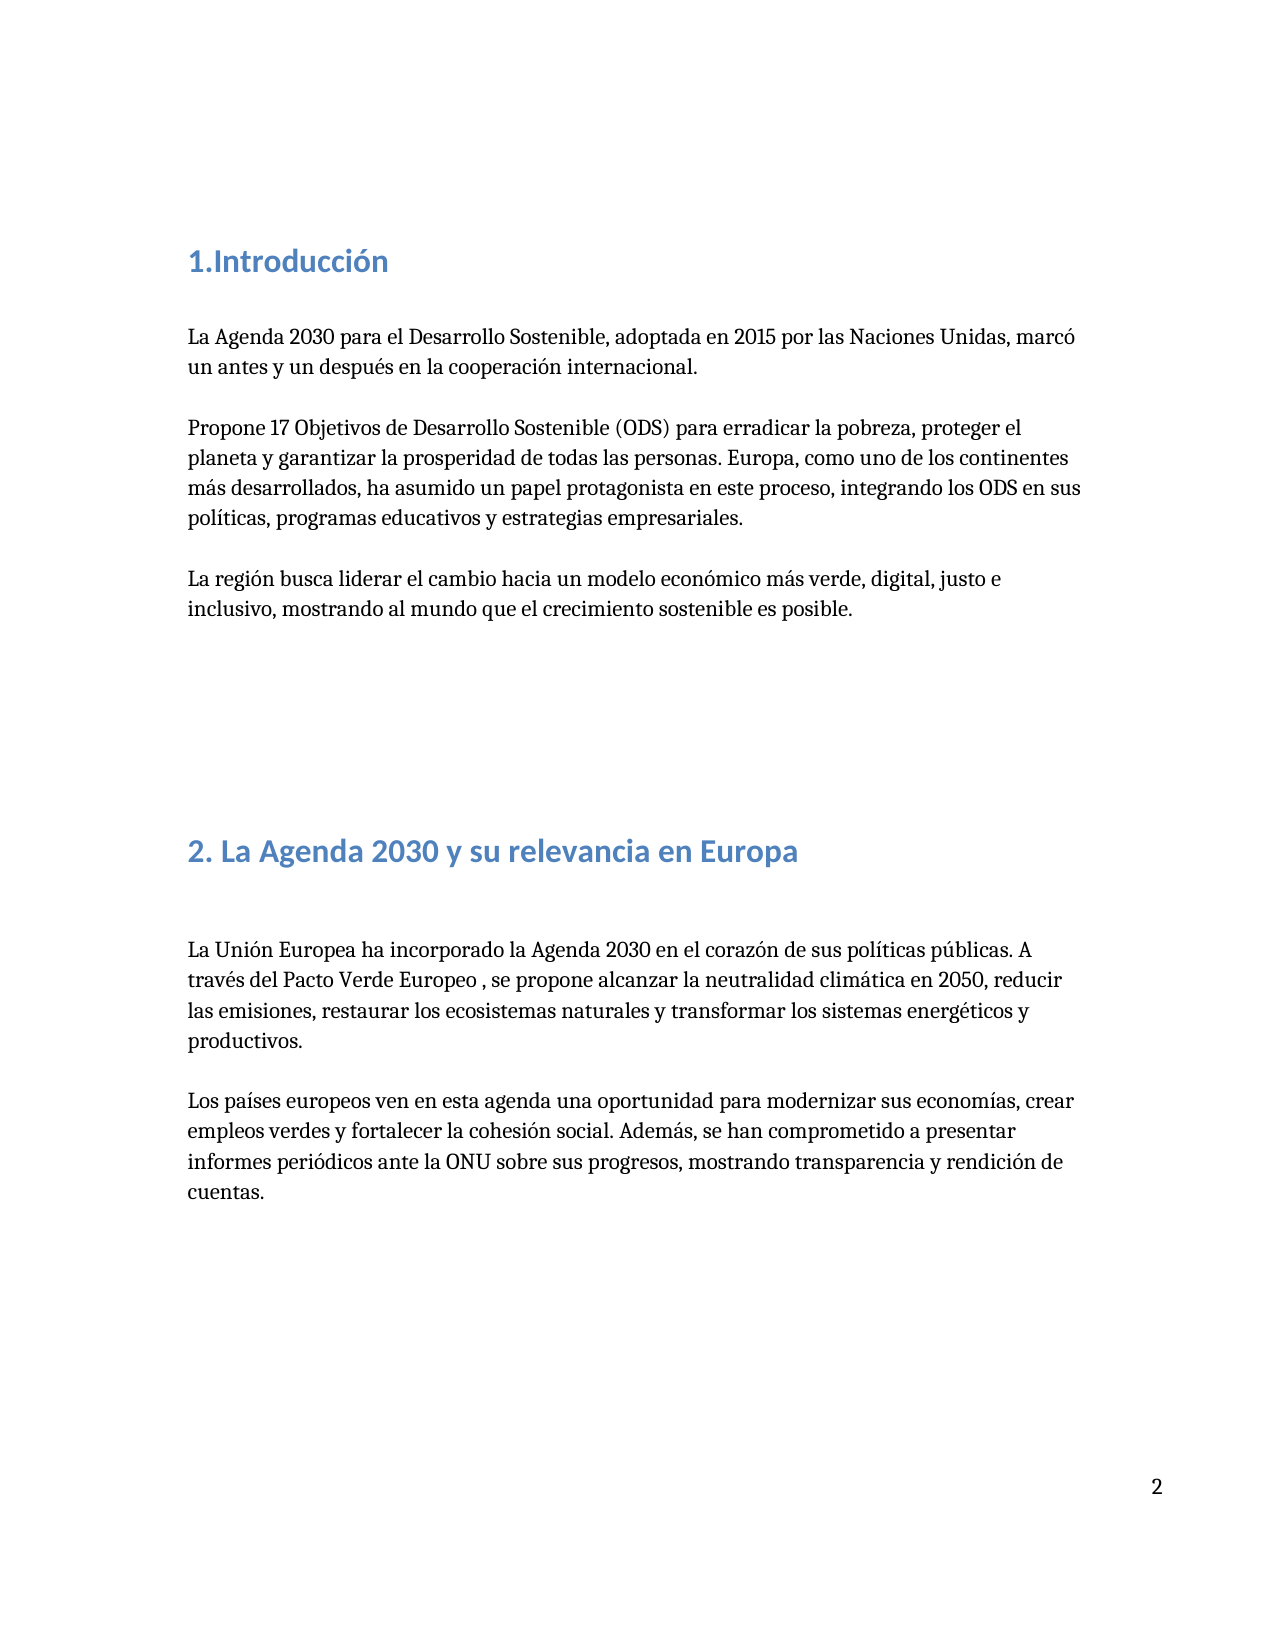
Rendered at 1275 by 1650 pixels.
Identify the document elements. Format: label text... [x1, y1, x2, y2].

subtitle 1.Introducción [187, 201, 1087, 319]
subtitle 2. La Agenda 2030 y su relevancia en Europa [187, 830, 1087, 871]
text La Agenda 2030 para el Desarrollo Sostenible, adoptada en 2015 por las Naciones Unidas, marcó un antes y un después en la cooperación internacional. Propone 17 Objetivos de Desarrollo Sostenible (ODS) para erradicar la pobreza, proteger el planeta y garantizar la prosperidad de todas las personas. Europa, como uno de los continentes más desarrollados, ha asumido un papel protagonista en este proceso, integrando los ODS en sus políticas, programas educativos y estrategias empresariales. La región busca liderar el cambio hacia un modelo económico más verde, digital, justo e inclusivo, mostrando al mundo que el crecimiento sostenible es posible. [187, 324, 1087, 652]
text La Unión Europea ha incorporado la Agenda 2030 en el corazón de sus políticas públicas. A través del Pacto Verde Europeo , se propone alcanzar la neutralidad climática en 2050, reducir las emisiones, restaurar los ecosistemas naturales y transformar los sistemas energéticos y productivos. Los países europeos ven en esta agenda una oportunidad para modernizar sus economías, crear empleos verdes y fortalecer la cohesión social. Además, se han comprometido a presentar informes periódicos ante la ONU sobre sus progresos, mostrando transparencia y rendición de cuentas. [187, 877, 1087, 1205]
